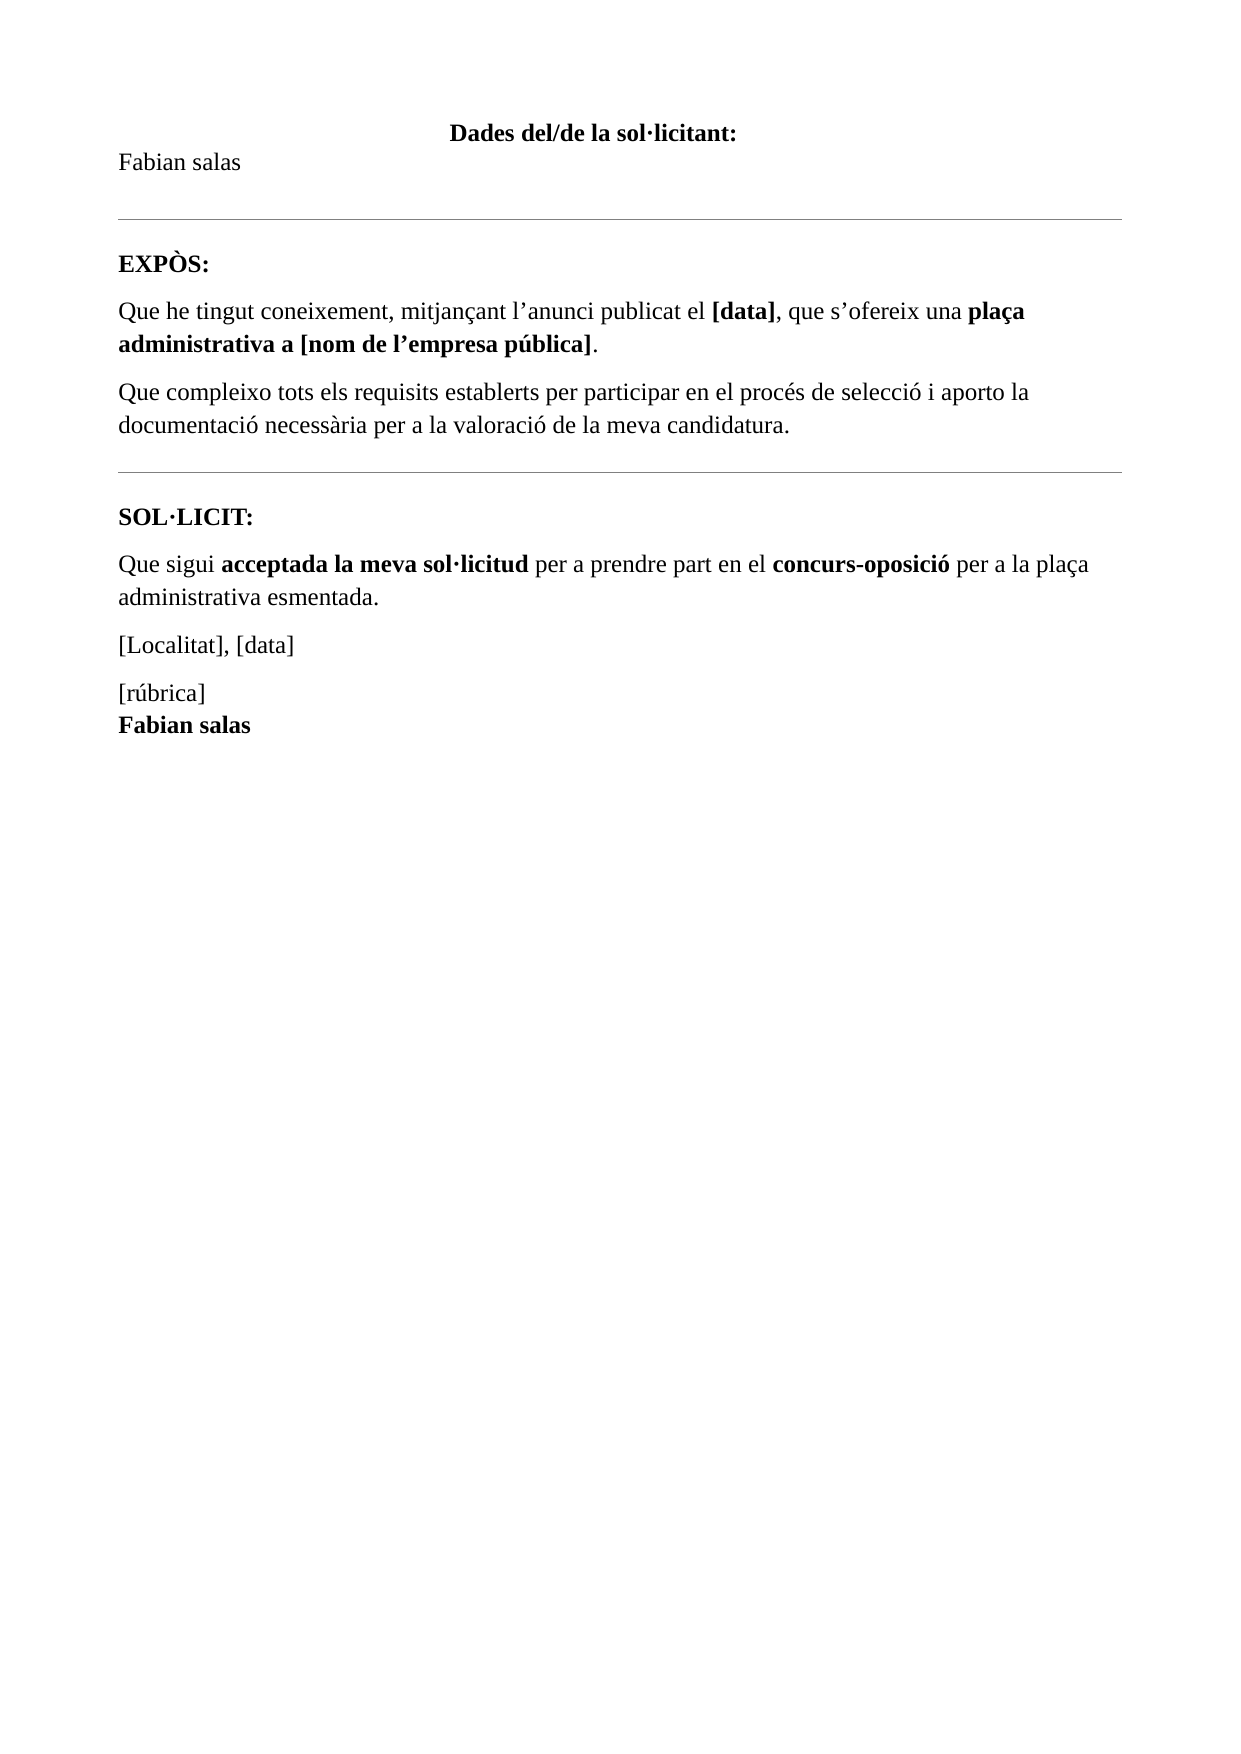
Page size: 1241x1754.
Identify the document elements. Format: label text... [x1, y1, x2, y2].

text Dades del/de la sol·licitant: Fabian salas [118, 118, 1122, 204]
text [rúbrica] Fabian salas [118, 678, 1122, 739]
text Que sigui acceptada la meva sol·licitud per a prendre part en el concurs-oposició per a la plaça administrativa esmentada. [118, 549, 1122, 611]
text Que he tingut coneixement, mitjançant l’anunci publicat el [data], que s’ofereix una plaça administrativa a [nom de l’empresa pública]. [118, 296, 1122, 358]
text Que compleixo tots els requisits establerts per participar en el procés de selecció i aporto la documentació necessària per a la valoració de la meva candidatura. [118, 377, 1122, 439]
text SOL·LICIT: [118, 502, 1122, 531]
text EXPÒS: [118, 249, 1122, 277]
text [Localitat], [data] [118, 630, 1122, 659]
